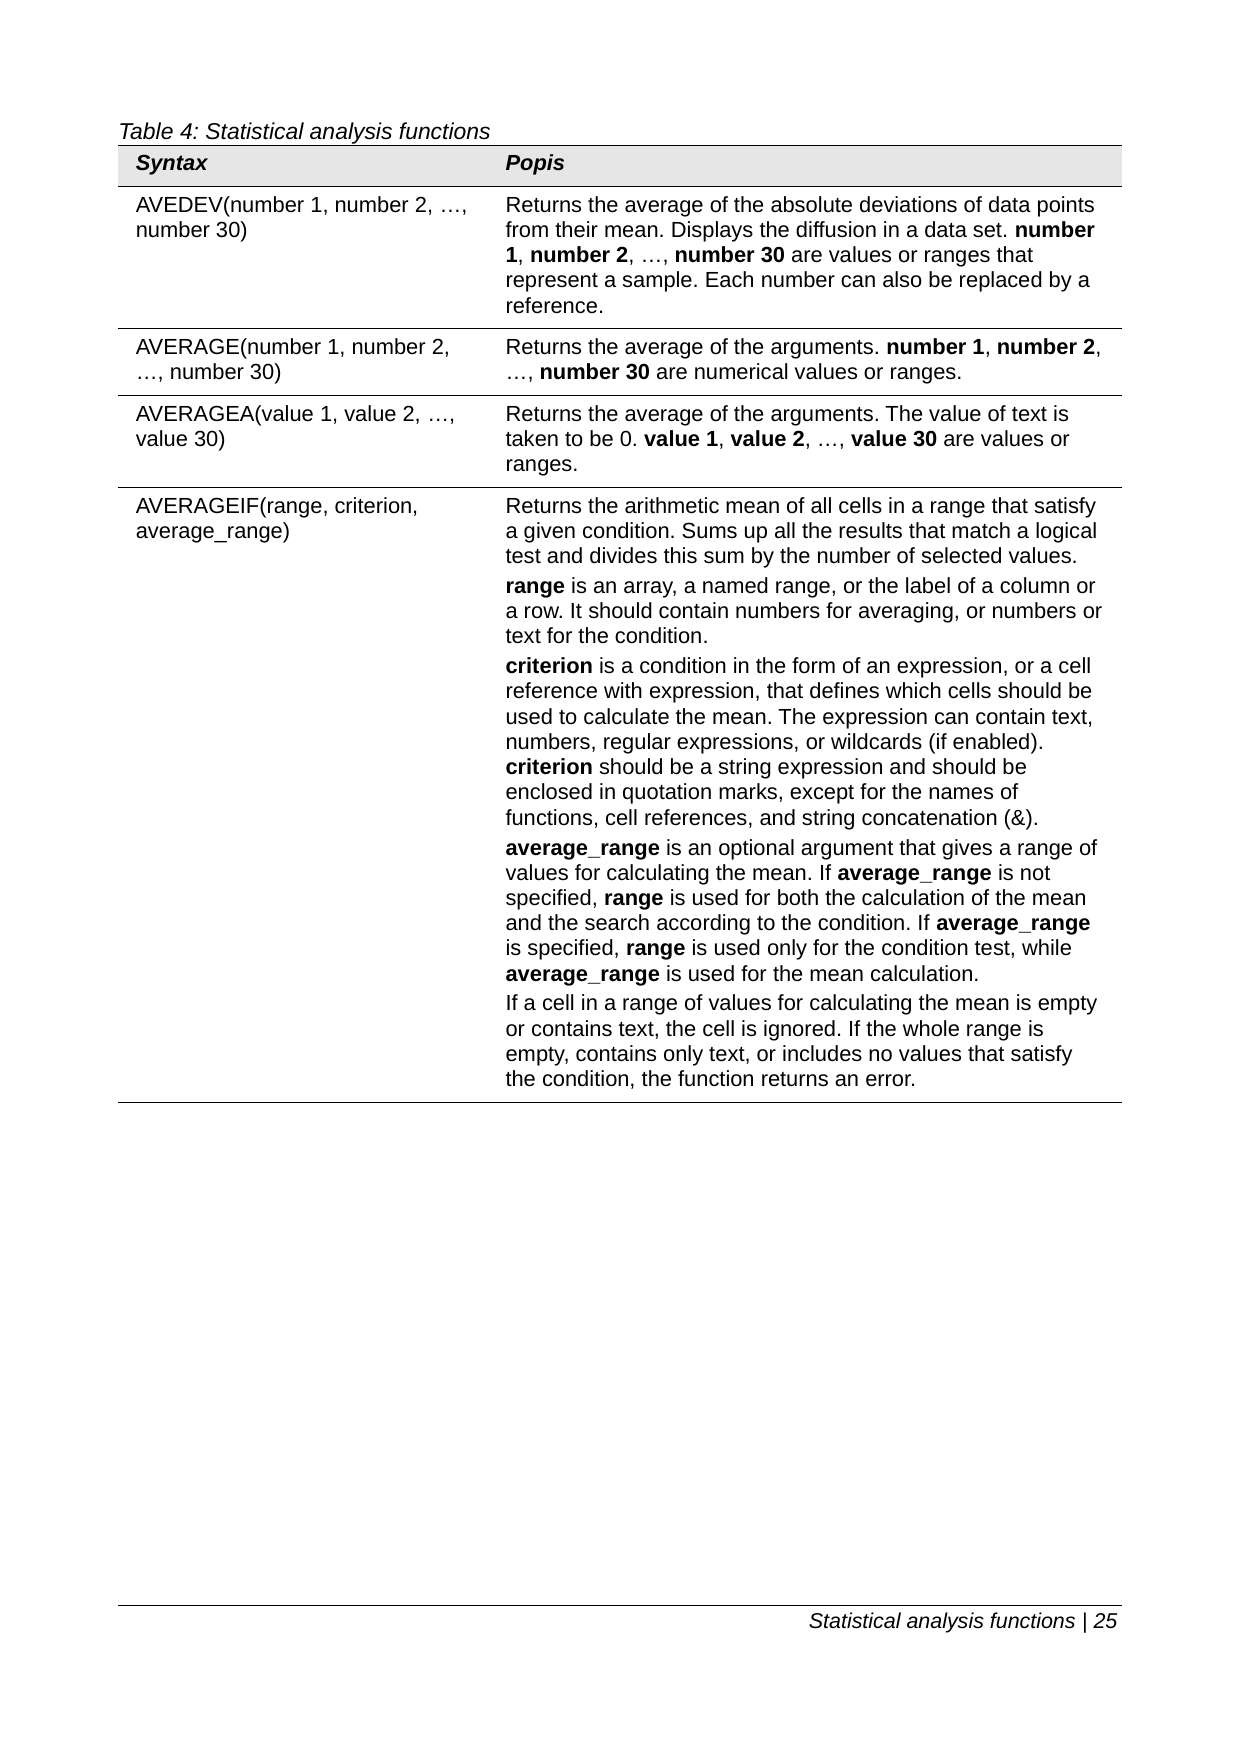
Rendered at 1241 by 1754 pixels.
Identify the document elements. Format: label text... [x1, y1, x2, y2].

table_cell Returns the average of the arguments. number 1, number 2, …, number 30 are numerical values or ranges. [488, 329, 1122, 395]
table_cell Returns the average of the absolute deviations of data points from their mean. Displays the diffusion in a data set. number 1, number 2, …, number 30 are values or ranges that represent a sample. Each number can also be replaced by a reference. [488, 187, 1122, 328]
table_cell AVERAGE(number 1, number 2, …, number 30) [118, 329, 488, 395]
table_header Popis [488, 146, 1122, 186]
table_cell AVEDEV(number 1, number 2, …, number 30) [118, 187, 488, 328]
text Table 4: Statistical analysis functions [118, 118, 1122, 144]
table_cell Returns the average of the arguments. The value of text is taken to be 0. value 1, value 2, …, value 30 are values or ranges. [488, 396, 1122, 487]
table_cell AVERAGEIF(range, criterion, average_range) [118, 488, 488, 1102]
table_cell Returns the arithmetic mean of all cells in a range that satisfy a given condition. Sums up all the results that match a logical test and divides this sum by the number of selected values. range is an array, a named range, or the label of a column or a row. It should contain numbers for averaging, or numbers or text for the condition. criterion is a condition in the form of an expression, or a cell reference with expression, that defines which cells should be used to calculate the mean. The expression can contain text, numbers, regular expressions, or wildcards (if enabled). criterion should be a string expression and should be enclosed in quotation marks, except for the names of functions, cell references, and string concatenation (&). average_range is an optional argument that gives a range of values for calculating the mean. If average_range is not specified, range is used for both the calculation of the mean and the search according to the condition. If average_range is specified, range is used only for the condition test, while average_range is used for the mean calculation. If a cell in a range of values for calculating the mean is empty or contains text, the cell is ignored. If the whole range is empty, contains only text, or includes no values that satisfy the condition, the function returns an error. [488, 488, 1122, 1102]
table_header Syntax [118, 146, 488, 186]
table_cell AVERAGEA(value 1, value 2, …, value 30) [118, 396, 488, 487]
